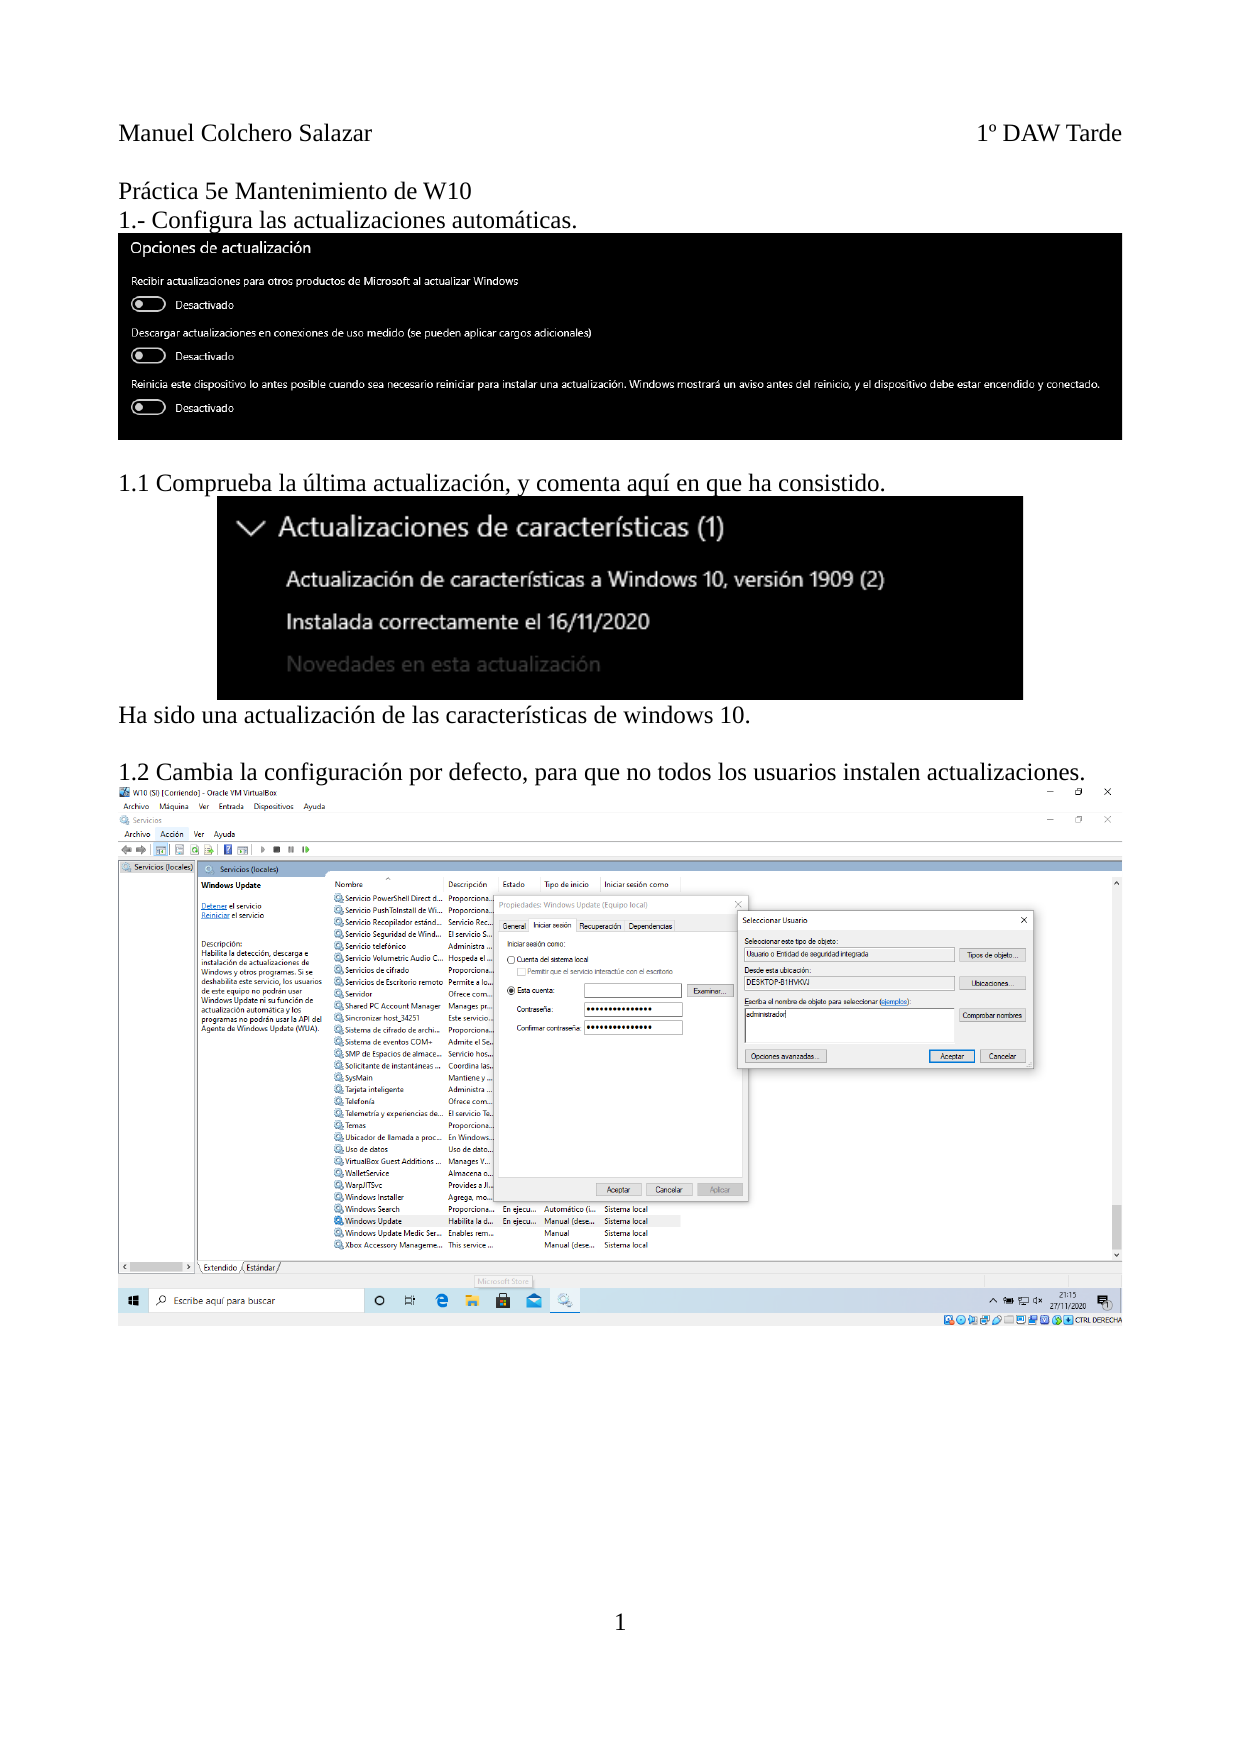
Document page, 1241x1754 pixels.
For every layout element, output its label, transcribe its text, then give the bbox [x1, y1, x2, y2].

picture [118, 786, 1123, 1326]
text 1.- Configura las actualizaciones automáticas. [118, 205, 1122, 233]
text Ha sido una actualización de las características de windows 10. [118, 497, 1122, 728]
text 1.1 Comprueba la última actualización, y comenta aquí en que ha consistido. [118, 468, 1122, 497]
text Práctica 5e Mantenimiento de W10 [118, 176, 1122, 205]
picture [118, 233, 1123, 440]
text 1.2 Cambia la configuración por defecto, para que no todos los usuarios instalen actualizaciones. [118, 757, 1122, 786]
picture [217, 496, 1024, 700]
